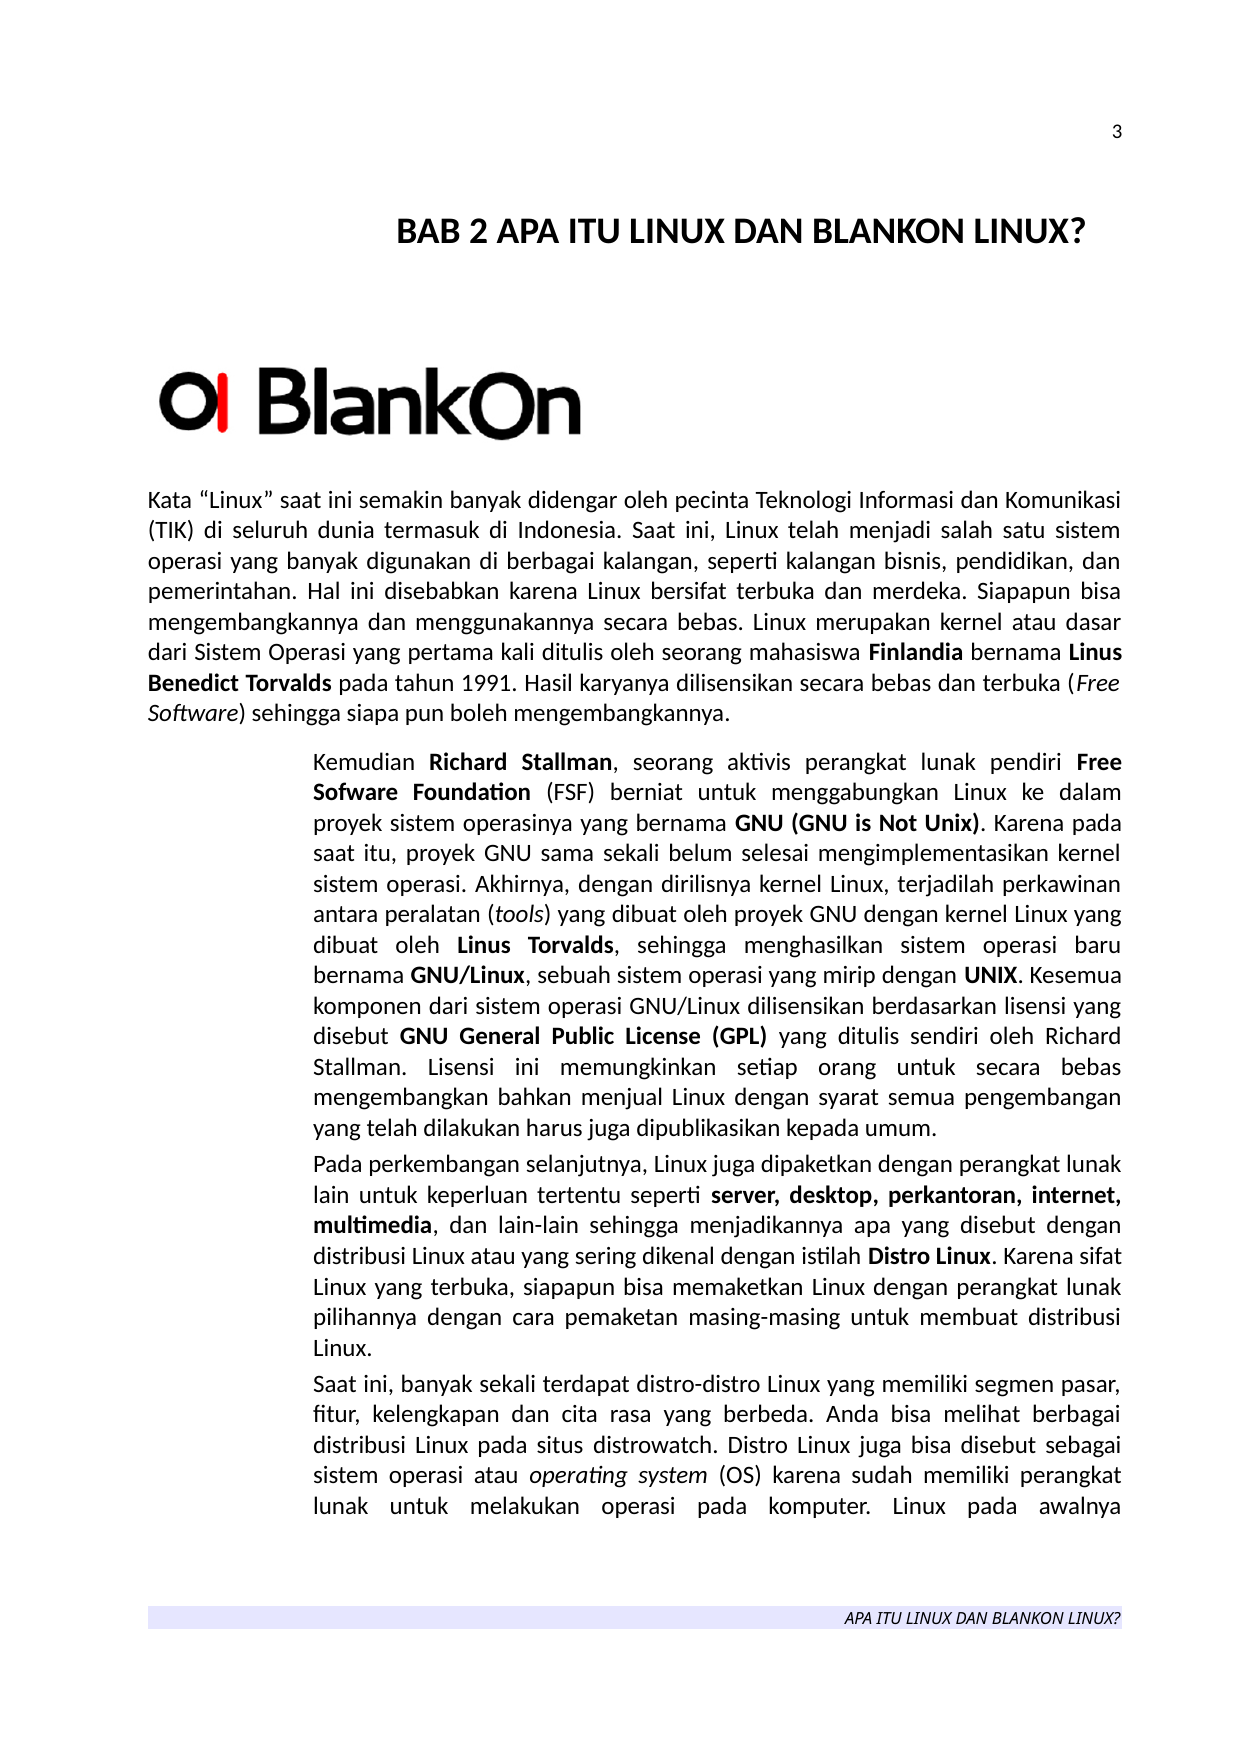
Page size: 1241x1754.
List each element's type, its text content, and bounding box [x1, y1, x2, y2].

picture [147, 358, 592, 449]
text Saat ini, banyak sekali terdapat distro-distro Linux yang memiliki segmen pasar, fitur, kelengkapan dan cita rasa yang berbeda. Anda bisa melihat berbagai distribusi Linux pada situs distrowatch. Distro Linux juga bisa disebut sebagai sistem operasi atau operating system (OS) karena sudah memiliki perangkat lunak untuk melakukan operasi pada komputer. Linux pada awalnya [313, 1368, 1122, 1521]
text Kata “Linux” saat ini semakin banyak didengar oleh pecinta Teknologi Informasi dan Komunikasi (TIK) di seluruh dunia termasuk di Indonesia. Saat ini, Linux telah menjadi salah satu sistem operasi yang banyak digunakan di berbagai kalangan, seperti kalangan bisnis, pendidikan, dan pemerintahan. Hal ini disebabkan karena Linux bersifat terbuka dan merdeka. Siapapun bisa mengembangkannya dan menggunakannya secara bebas. Linux merupakan kernel atau dasar dari Sistem Operasi yang pertama kali ditulis oleh seorang mahasiswa Finlandia bernama Linus Benedict Torvalds pada tahun 1991. Hasil karyanya dilisensikan secara bebas dan terbuka (Free Software) sehingga siapa pun boleh mengembangkannya. [148, 484, 1122, 728]
subtitle APA ITU LINUX DAN BLANKON LINUX? [148, 207, 1087, 252]
text Pada perkembangan selanjutnya, Linux juga dipaketkan dengan perangkat lunak lain untuk keperluan tertentu seperti server, desktop, perkantoran, internet, multimedia, dan lain-lain sehingga menjadikannya apa yang disebut dengan distribusi Linux atau yang sering dikenal dengan istilah Distro Linux. Karena sifat Linux yang terbuka, siapapun bisa memaketkan Linux dengan perangkat lunak pilihannya dengan cara pemaketan masing-masing untuk membuat distribusi Linux. [313, 1148, 1122, 1362]
text Kemudian Richard Stallman, seorang aktivis perangkat lunak pendiri Free Sofware Foundation (FSF) berniat untuk menggabungkan Linux ke dalam proyek sistem operasinya yang bernama GNU (GNU is Not Unix). Karena pada saat itu, proyek GNU sama sekali belum selesai mengimplementasikan kernel sistem operasi. Akhirnya, dengan dirilisnya kernel Linux, terjadilah perkawinan antara peralatan (tools) yang dibuat oleh proyek GNU dengan kernel Linux yang dibuat oleh Linus Torvalds, sehingga menghasilkan sistem operasi baru bernama GNU/Linux, sebuah sistem operasi yang mirip dengan UNIX. Kesemua komponen dari sistem operasi GNU/Linux dilisensikan berdasarkan lisensi yang disebut GNU General Public License (GPL) yang ditulis sendiri oleh Richard Stallman. Lisensi ini memungkinkan setiap orang untuk secara bebas mengembangkan bahkan menjual Linux dengan syarat semua pengembangan yang telah dilakukan harus juga dipublikasikan kepada umum. [313, 746, 1122, 1143]
